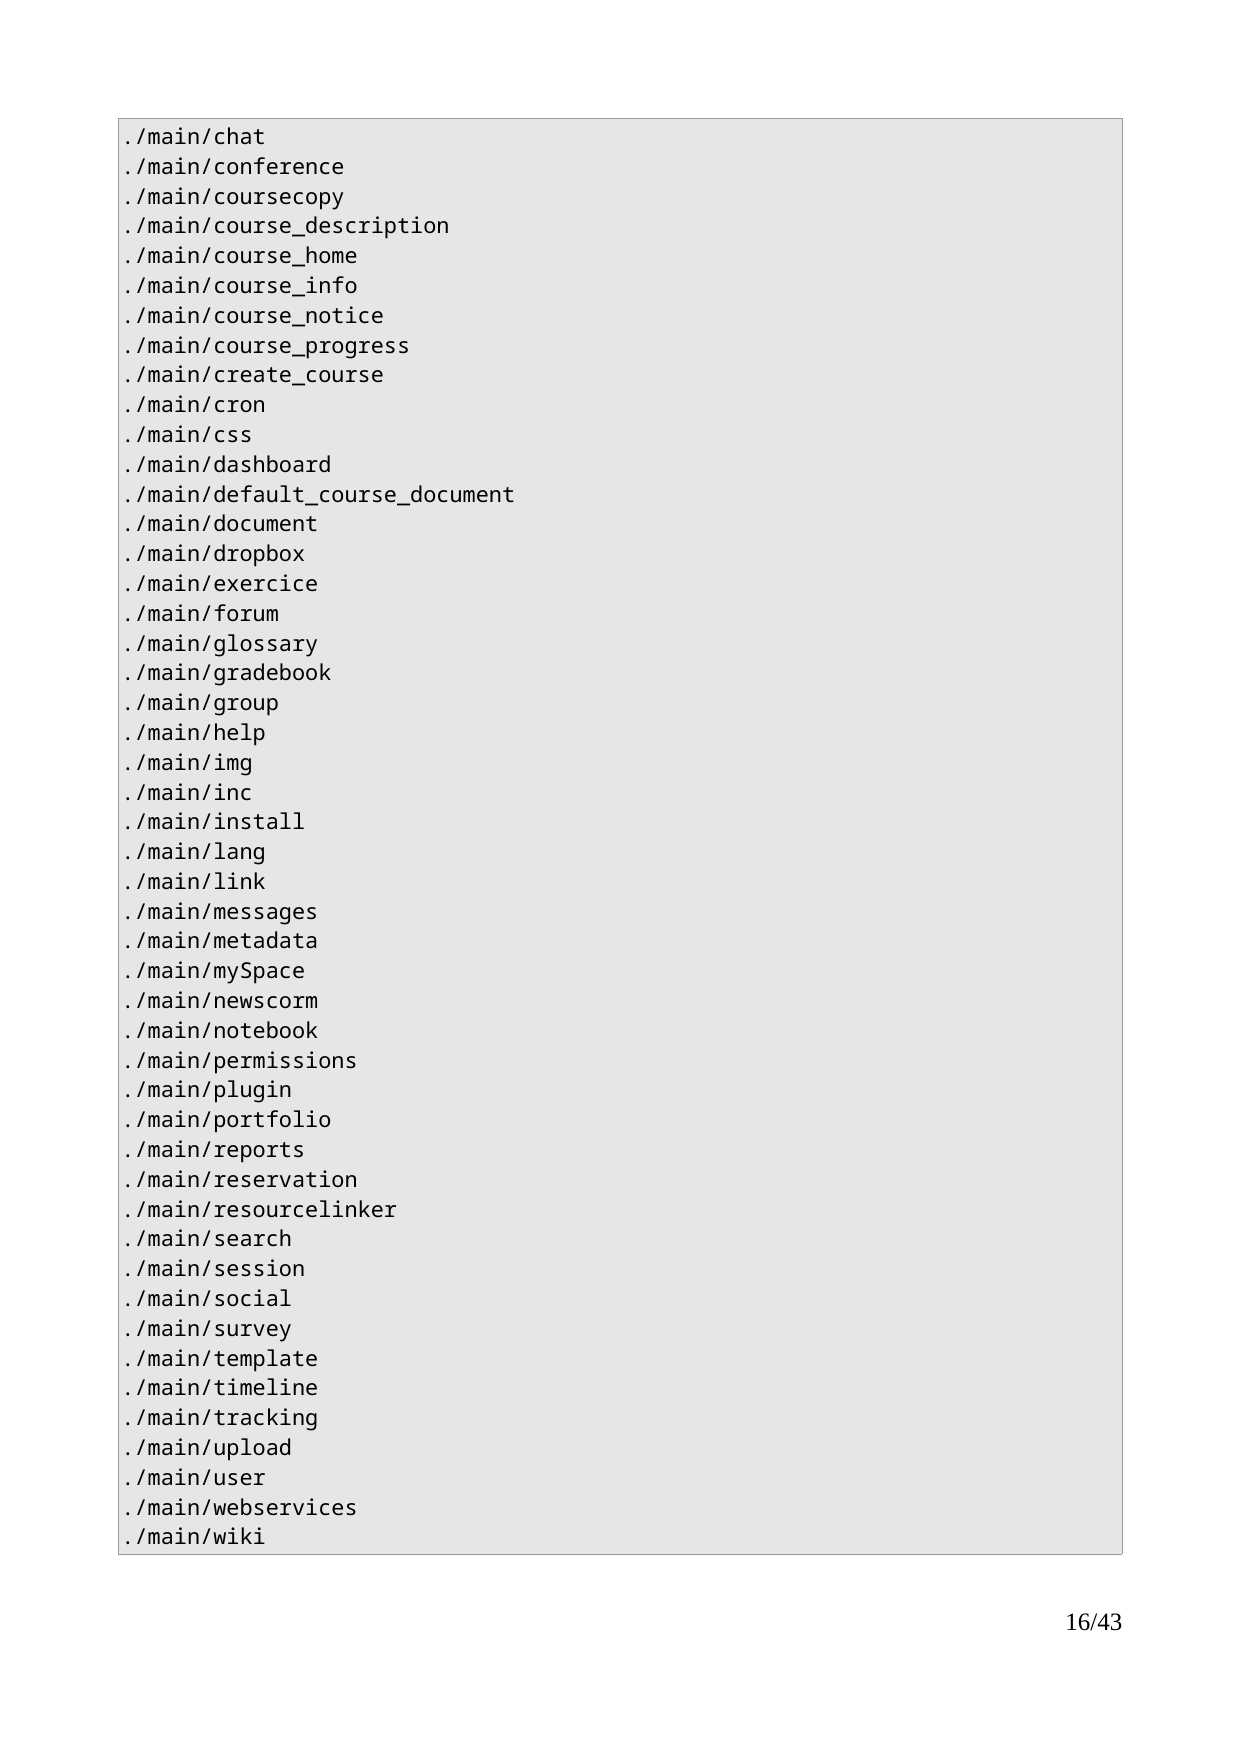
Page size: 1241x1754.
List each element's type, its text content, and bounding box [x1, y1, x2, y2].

text ./main/chat ./main/conference ./main/coursecopy ./main/course_description ./main/course_home ./main/course_info ./main/course_notice ./main/course_progress ./main/create_course ./main/cron ./main/css ./main/dashboard ./main/default_course_document ./main/document ./main/dropbox ./main/exercice ./main/forum ./main/glossary ./main/gradebook ./main/group ./main/help ./main/img ./main/inc ./main/install ./main/lang ./main/link ./main/messages ./main/metadata ./main/mySpace ./main/newscorm ./main/notebook ./main/permissions ./main/plugin ./main/portfolio ./main/reports ./main/reservation ./main/resourcelinker ./main/search ./main/session ./main/social ./main/survey ./main/template ./main/timeline ./main/tracking ./main/upload ./main/user ./main/webservices ./main/wiki [119, 119, 1122, 1554]
